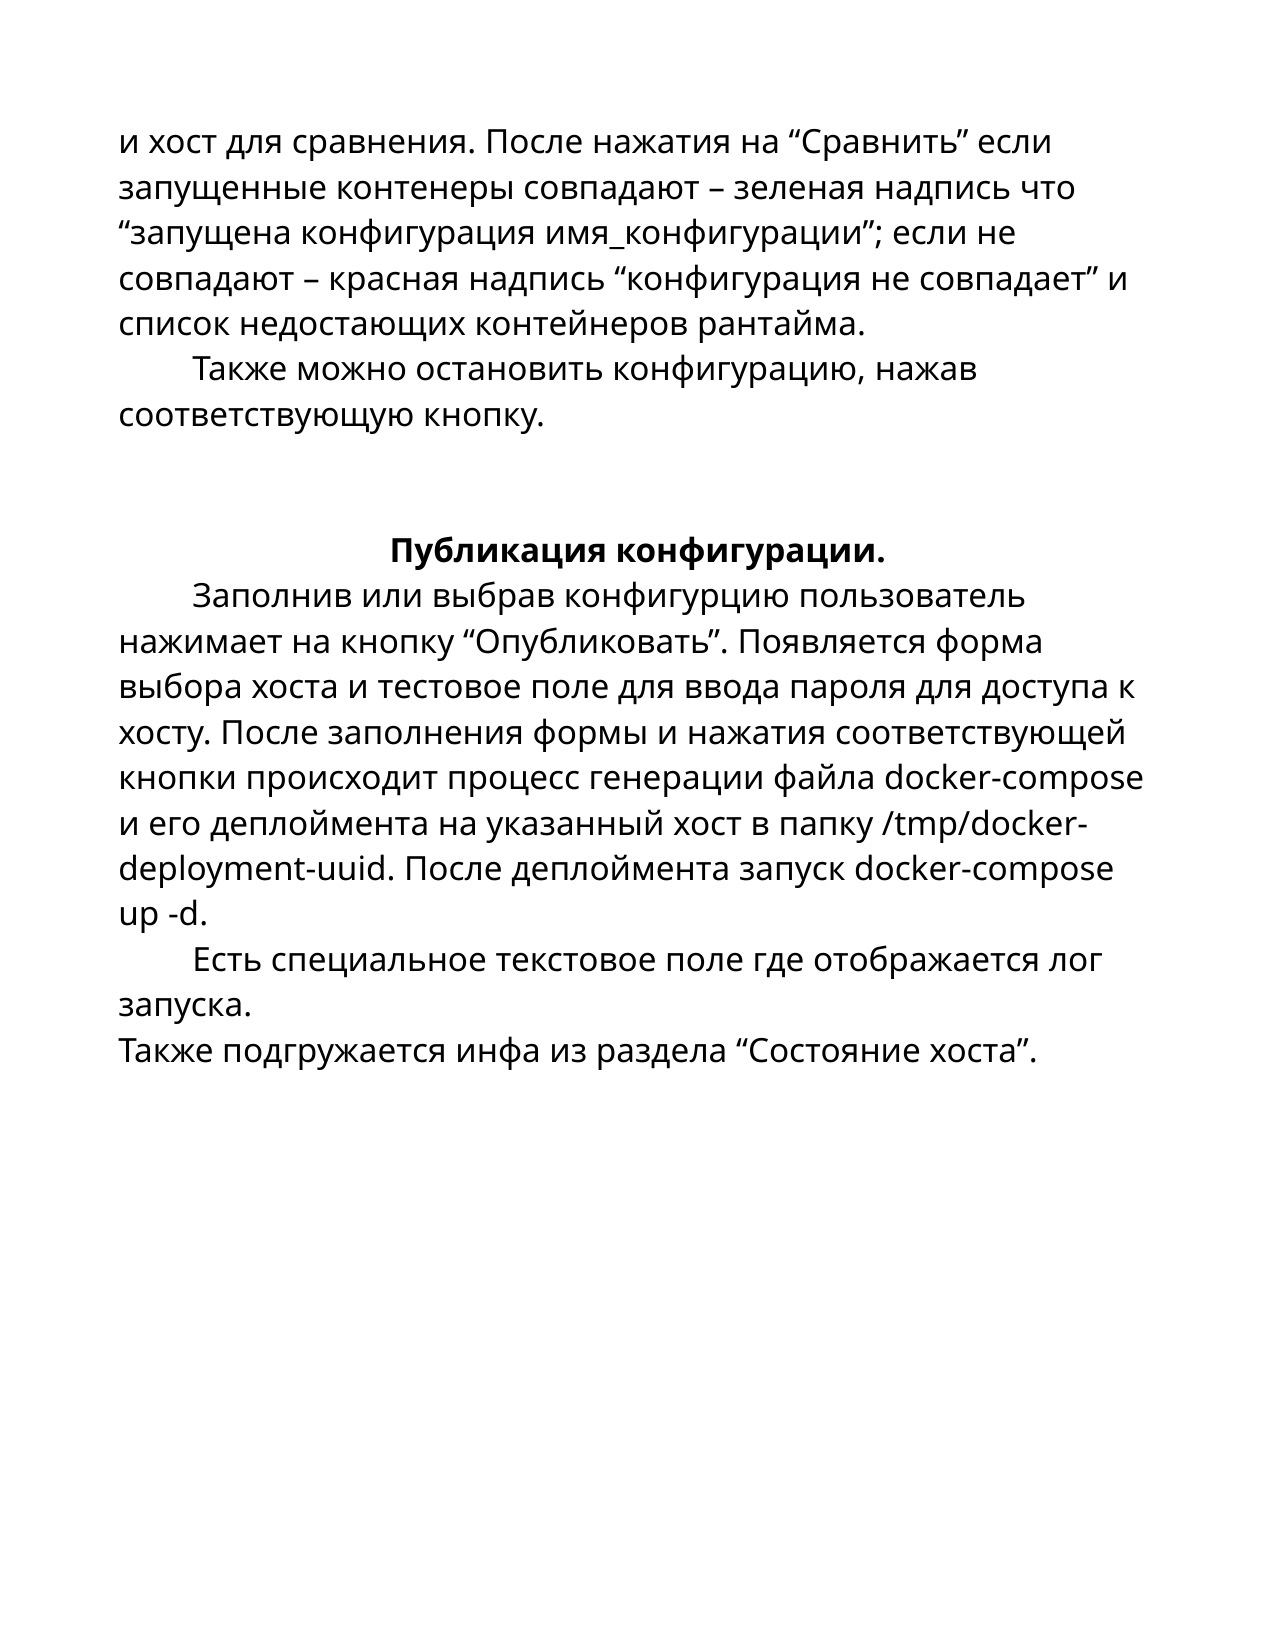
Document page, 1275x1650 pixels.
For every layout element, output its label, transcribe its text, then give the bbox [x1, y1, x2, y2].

text Также можно остановить конфигурацию, нажав соответствующую кнопку. [118, 345, 1157, 436]
text Также подгружается инфа из раздела “Состояние хоста”. [118, 1026, 1157, 1072]
text и хост для сравнения. После нажатия на “Сравнить” если запущенные контенеры совпадают – зеленая надпись что “запущена конфигурация имя_конфигурации”; если не совпадают – красная надпись “конфигурация не совпадает” и список недостающих контейнеров рантайма. [118, 118, 1157, 345]
text Публикация конфигурации. [118, 527, 1157, 572]
text Есть специальное текстовое поле где отображается лог запуска. [118, 936, 1157, 1026]
text Заполнив или выбрав конфигурцию пользователь нажимает на кнопку “Опубликовать”. Появляется форма выбора хоста и тестовое поле для ввода пароля для доступа к хосту. После заполнения формы и нажатия соответствующей кнопки происходит процесс генерации файла docker-compose и его деплоймента на указанный хост в папку /tmp/docker-deployment-uuid. После деплоймента запуск docker-compose up -d. [118, 572, 1157, 936]
